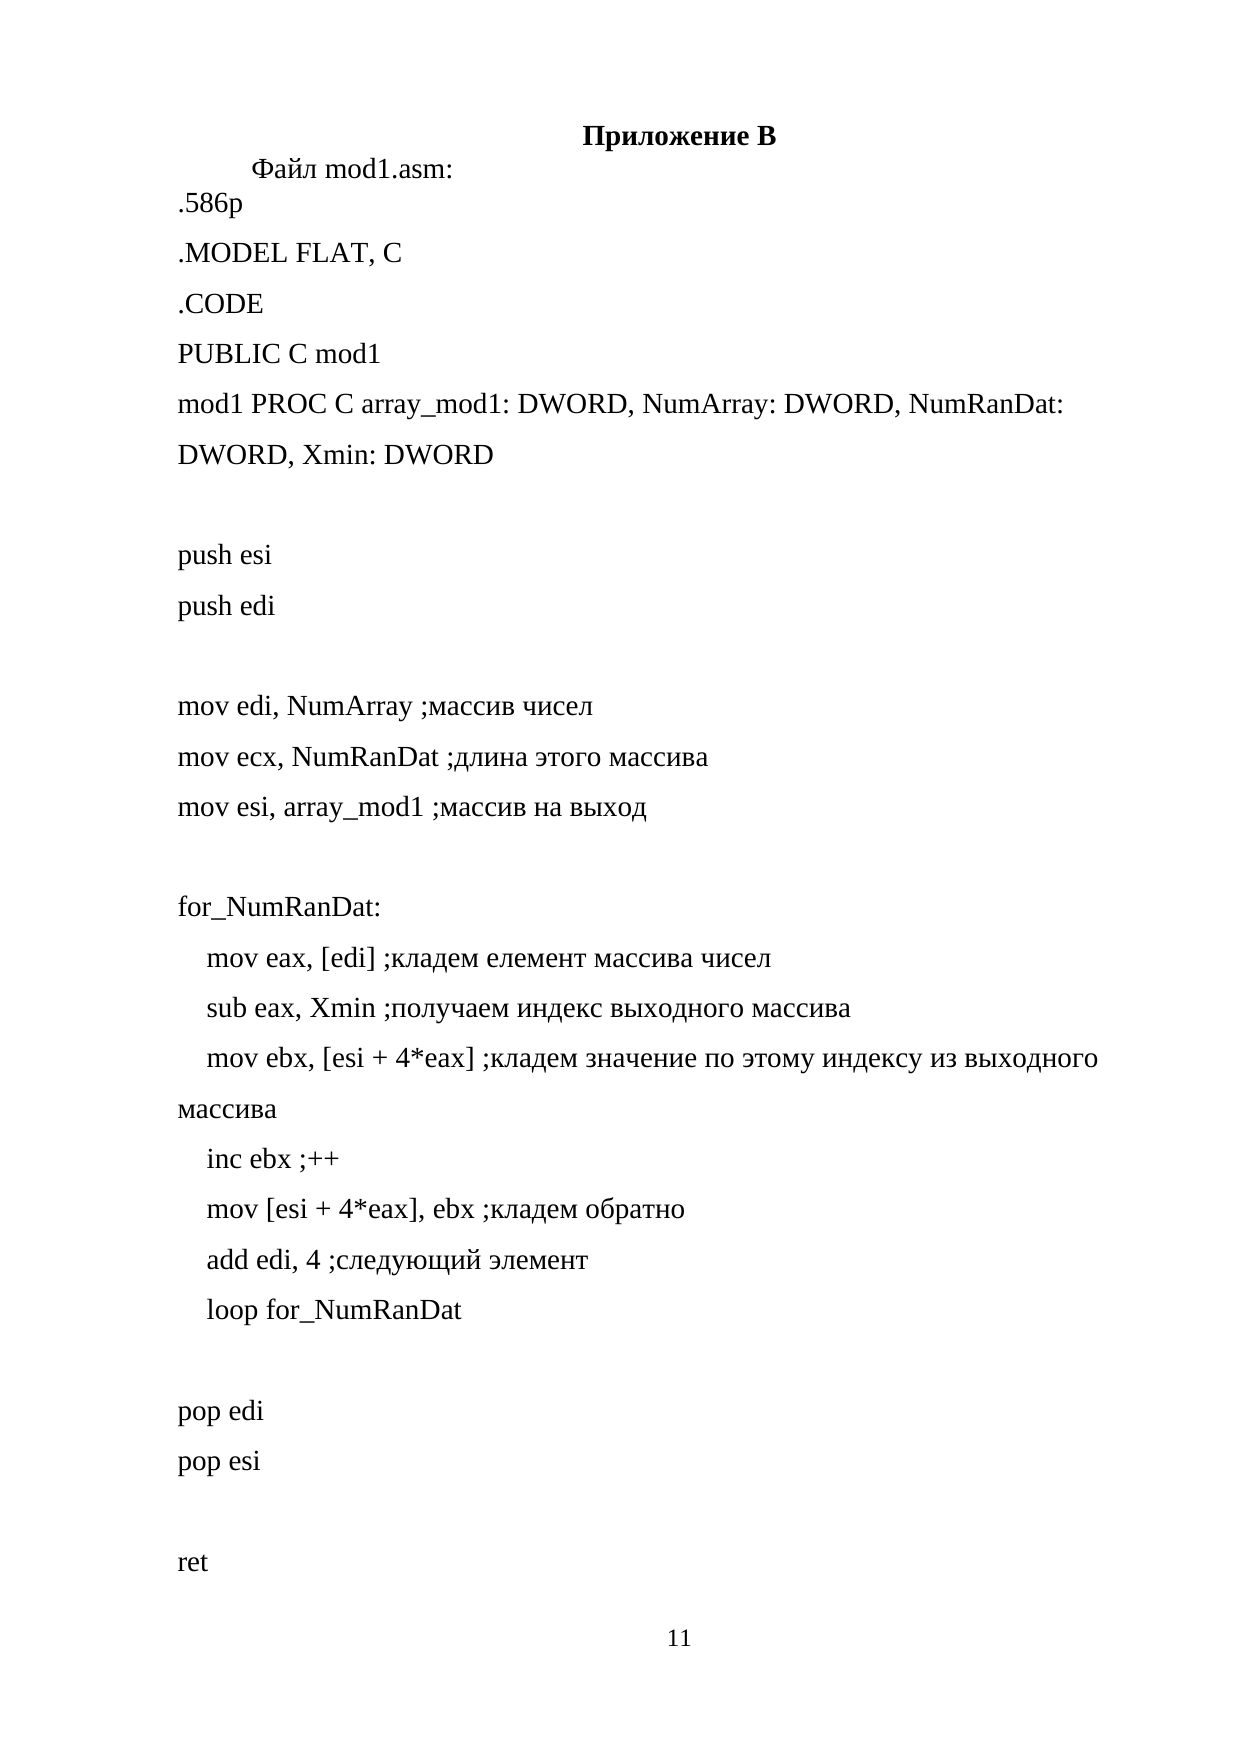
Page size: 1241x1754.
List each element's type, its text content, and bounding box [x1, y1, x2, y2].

text mod1 PROC C array_mod1: DWORD, NumArray: DWORD, NumRanDat: DWORD, Xmin: DWORD [177, 386, 1181, 470]
text push edi [177, 588, 1181, 621]
text sub eax, Xmin ;получаем индекс выходного массива [177, 990, 1181, 1024]
text PUBLIC C mod1 [177, 336, 1181, 370]
text pop esi [177, 1443, 1181, 1477]
text .586p [177, 185, 1181, 219]
text add edi, 4 ;следующий элемент [177, 1242, 1181, 1275]
text inc ebx ;++ [177, 1141, 1181, 1175]
text ret [177, 1544, 1181, 1577]
text mov ecx, NumRanDat ;длина этого массива [177, 739, 1181, 772]
text mov edi, NumArray ;массив чисел [177, 688, 1181, 722]
text mov esi, array_mod1 ;массив на выход [177, 789, 1181, 822]
text .CODE [177, 286, 1181, 319]
text Файл mod1.asm: [177, 152, 1181, 185]
text .MODEL FLAT, C [177, 236, 1181, 269]
text mov [esi + 4*eax], ebx ;кладем обратно [177, 1191, 1181, 1225]
text mov eax, [edi] ;кладем елемент массива чисел [177, 940, 1181, 973]
text pop edi [177, 1393, 1181, 1426]
text for_NumRanDat: [177, 889, 1181, 923]
text push esi [177, 537, 1181, 571]
text mov ebx, [esi + 4*eax] ;кладем значение по этому индексу из выходного массива [177, 1041, 1181, 1124]
text loop for_NumRanDat [177, 1292, 1181, 1326]
text Приложение B [177, 118, 1181, 152]
